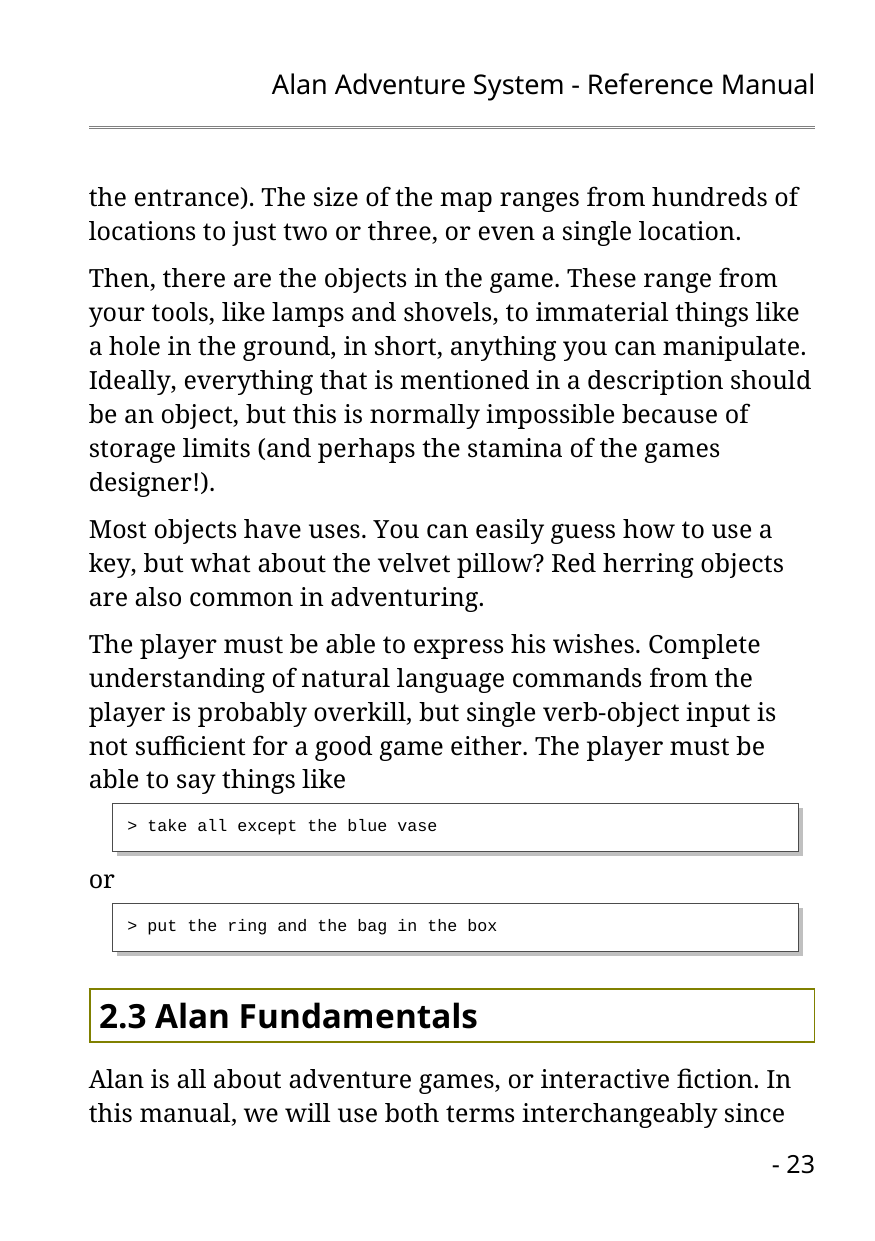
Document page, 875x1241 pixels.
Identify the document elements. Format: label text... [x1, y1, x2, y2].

text The player must be able to express his wishes. Complete understanding of natural language commands from the player is probably overkill, but single verb-ob­ject input is not sufficient for a good game either. The player must be able to say things like [88, 627, 815, 796]
text Then, there are the objects in the game. These range from your tools, like lamps and shovels, to immaterial things like a hole in the ground, in short, an­ything you can manipulate. Ideally, everything that is mentioned in a descrip­tion should be an object, but this is normally impossible because of storage limits (and perhaps the stamina of the games designer!). [88, 261, 815, 499]
text > take all except the blue vase [113, 804, 798, 851]
text Alan is all about adventure games, or interactive fiction. In this manual, we will use both terms interchangeably since [88, 1062, 815, 1129]
text Most objects have uses. You can easily guess how to use a key, but what about the velvet pillow? Red herring objects are also common in adventuring. [88, 512, 815, 614]
text > put the ring and the bag in the box [113, 904, 798, 951]
text or [88, 862, 815, 896]
subtitle Alan Fundamentals [91, 990, 814, 1041]
text the entrance). The size of the map ranges from hundreds of locations to just two or three, or even a single location. [88, 180, 815, 248]
